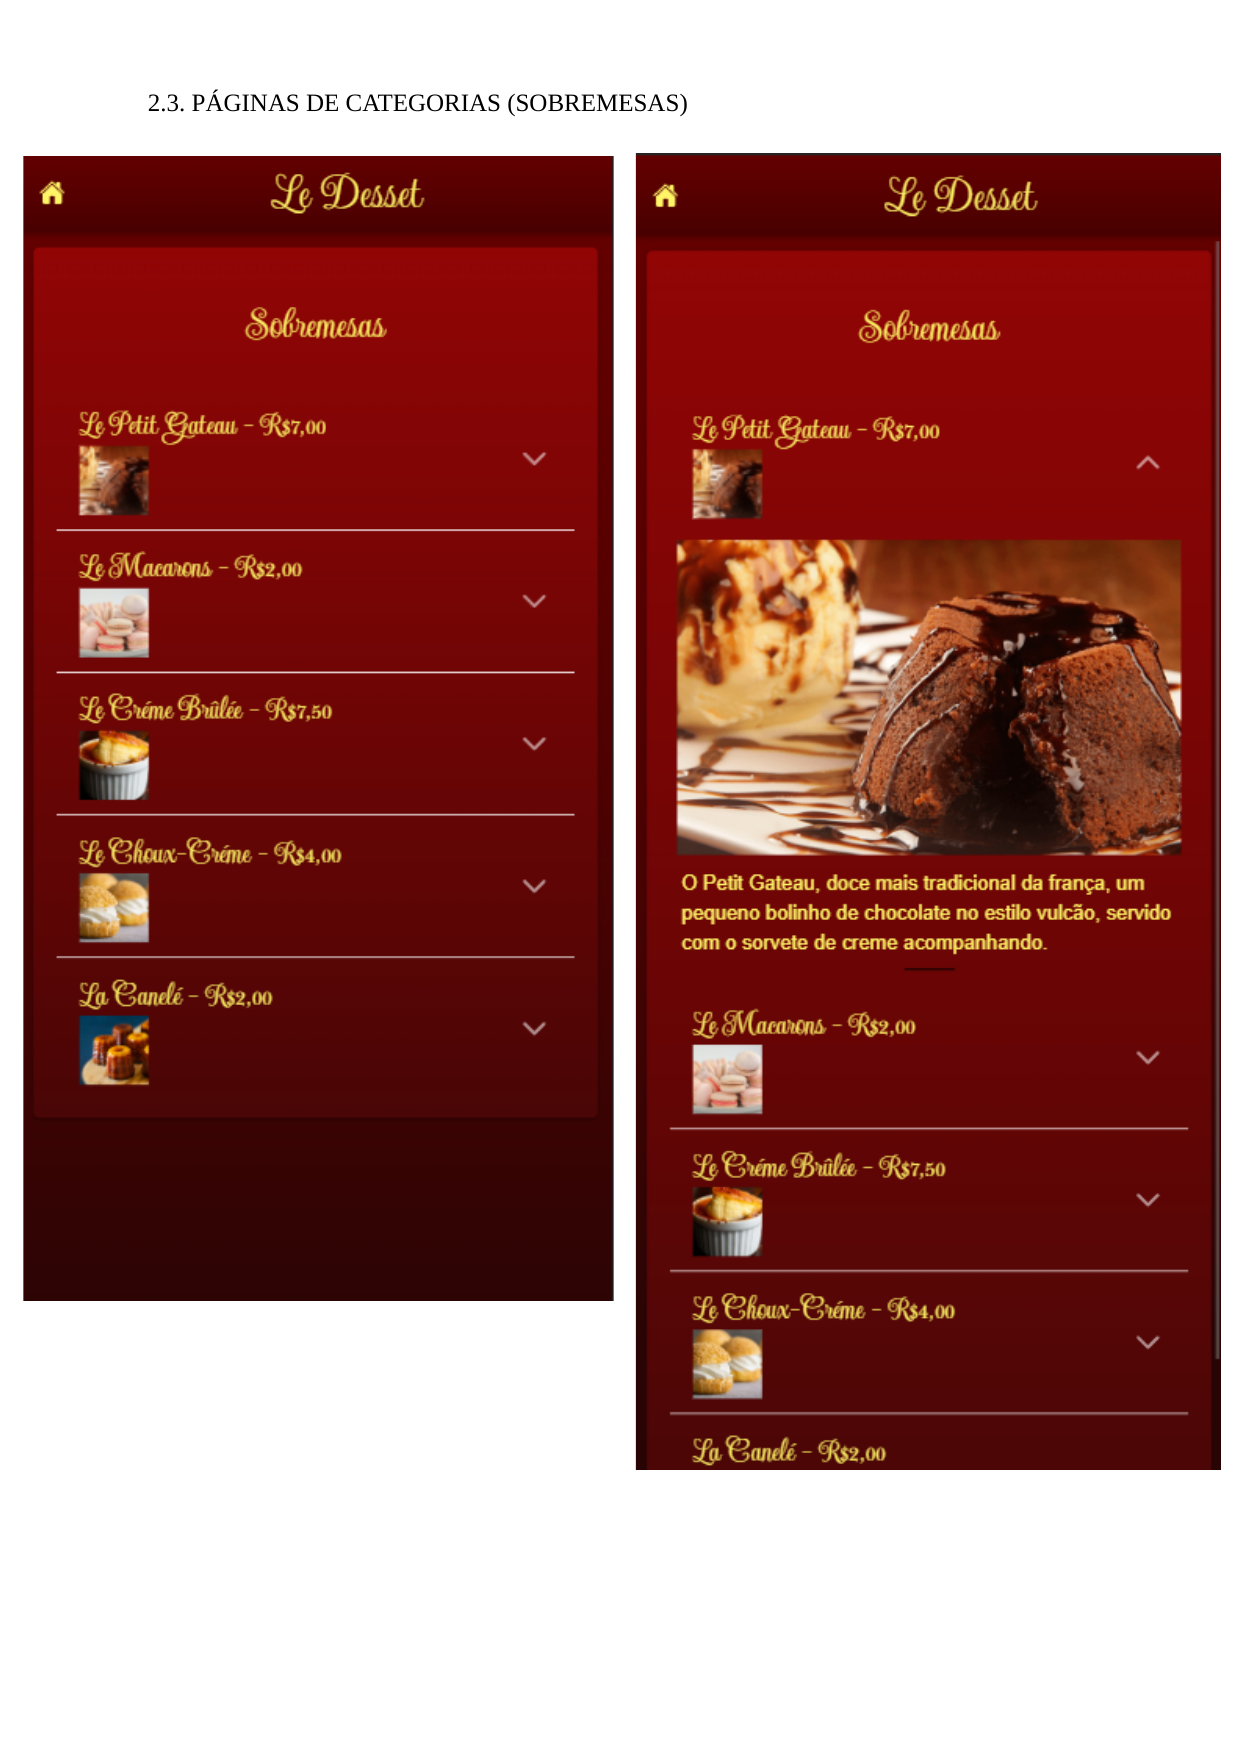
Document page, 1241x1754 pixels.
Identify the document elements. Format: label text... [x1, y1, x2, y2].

picture [635, 153, 1221, 1470]
subtitle 2.3. PÁGINAS DE CATEGORIAS (SOBREMESAS) [148, 88, 1169, 117]
picture [23, 156, 614, 1301]
